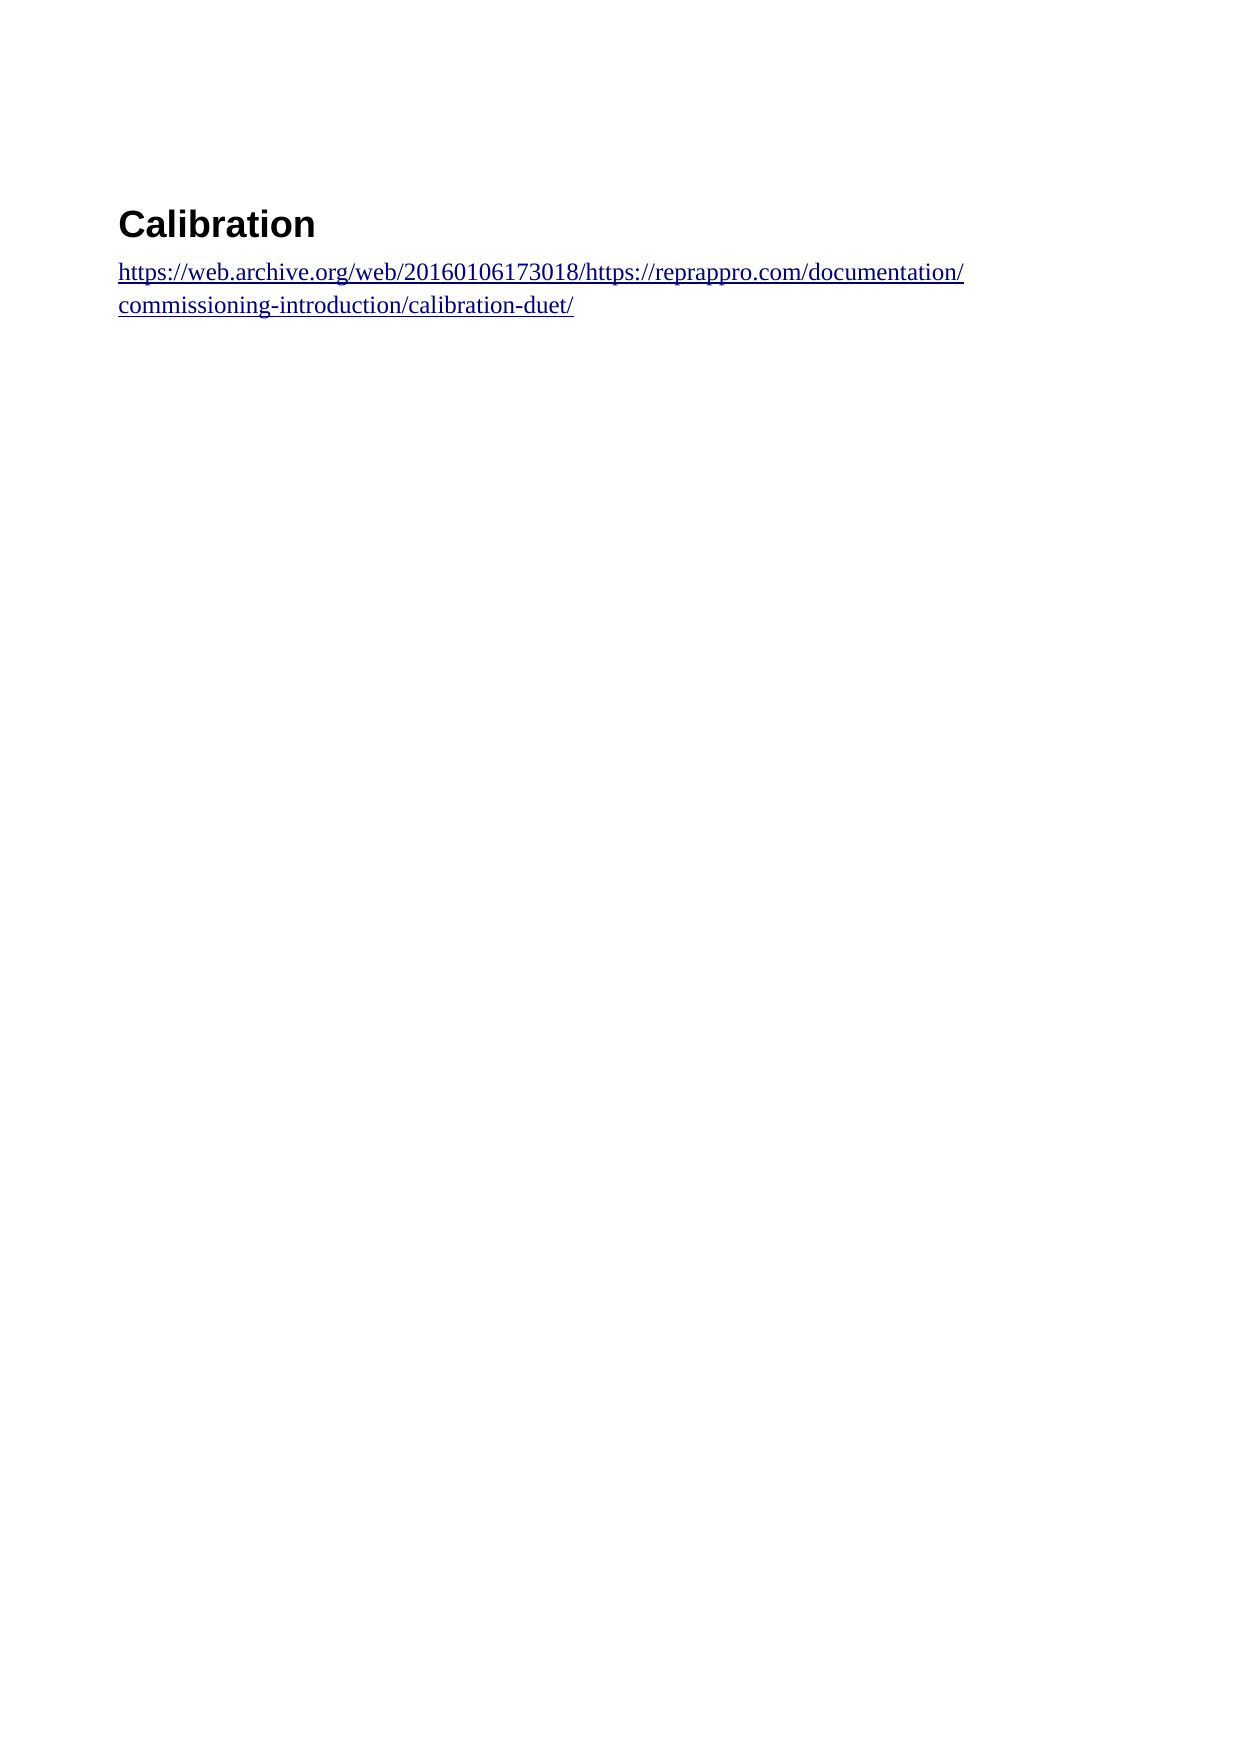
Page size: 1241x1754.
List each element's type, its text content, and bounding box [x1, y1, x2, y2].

subtitle Calibration [118, 201, 1122, 245]
text https://web.archive.org/web/20160106173018/https://reprappro.com/documentation/commissioning-introduction/calibration-duet/ [118, 257, 1122, 319]
